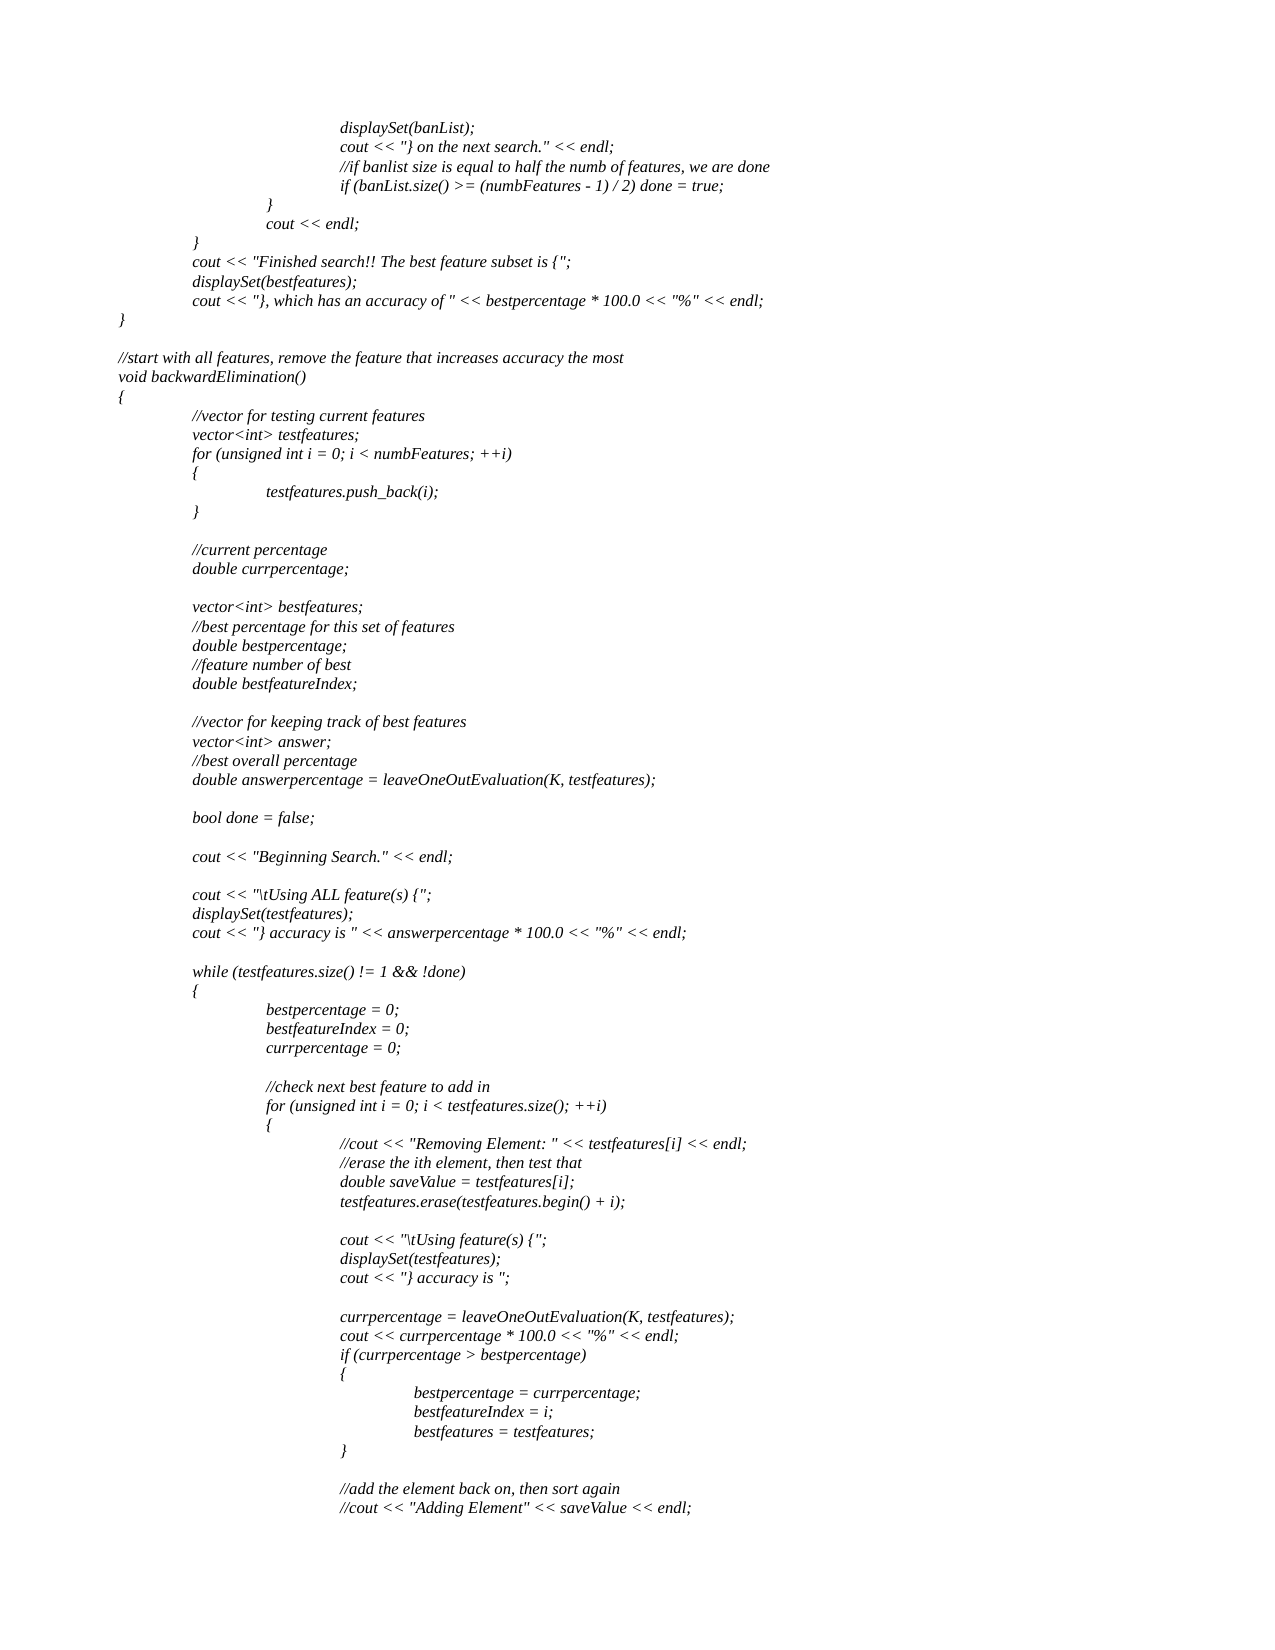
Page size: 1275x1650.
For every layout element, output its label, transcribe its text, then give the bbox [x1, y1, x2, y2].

text //add the element back on, then sort again [118, 1479, 1157, 1498]
text //start with all features, remove the feature that increases accuracy the most [118, 348, 1157, 367]
text //best overall percentage [118, 751, 1157, 770]
text } [118, 233, 1157, 252]
text { [118, 981, 1157, 1000]
text bestfeatureIndex = 0; [118, 1019, 1157, 1038]
text displaySet(testfeatures); [118, 904, 1157, 923]
text { [118, 1364, 1157, 1383]
text displaySet(bestfeatures); [118, 271, 1157, 291]
text } [118, 310, 1157, 329]
text //cout << "Removing Element: " << testfeatures[i] << endl; [118, 1134, 1157, 1153]
text displaySet(banList); [118, 118, 1157, 137]
text void backwardElimination() [118, 367, 1157, 386]
text displaySet(testfeatures); [118, 1249, 1157, 1268]
text vector<int> answer; [118, 731, 1157, 751]
text double saveValue = testfeatures[i]; [118, 1172, 1157, 1191]
text double answerpercentage = leaveOneOutEvaluation(K, testfeatures); [118, 770, 1157, 789]
text cout << "Beginning Search." << endl; [118, 846, 1157, 866]
text { [118, 1115, 1157, 1134]
text } [118, 1441, 1157, 1460]
text bestfeatureIndex = i; [118, 1402, 1157, 1421]
text //feature number of best [118, 655, 1157, 674]
text double bestfeatureIndex; [118, 674, 1157, 693]
text bestfeatures = testfeatures; [118, 1421, 1157, 1441]
text cout << "} accuracy is " << answerpercentage * 100.0 << "%" << endl; [118, 923, 1157, 942]
text testfeatures.push_back(i); [118, 482, 1157, 501]
text //best percentage for this set of features [118, 616, 1157, 636]
text //cout << "Adding Element" << saveValue << endl; [118, 1498, 1157, 1517]
text for (unsigned int i = 0; i < testfeatures.size(); ++i) [118, 1096, 1157, 1115]
text for (unsigned int i = 0; i < numbFeatures; ++i) [118, 444, 1157, 463]
text cout << "}, which has an accuracy of " << bestpercentage * 100.0 << "%" << endl; [118, 291, 1157, 310]
text vector<int> bestfeatures; [118, 597, 1157, 616]
text vector<int> testfeatures; [118, 425, 1157, 444]
text cout << "Finished search!! The best feature subset is {"; [118, 252, 1157, 271]
text testfeatures.erase(testfeatures.begin() + i); [118, 1191, 1157, 1211]
text { [118, 386, 1157, 406]
text double bestpercentage; [118, 636, 1157, 655]
text bool done = false; [118, 808, 1157, 827]
text double currpercentage; [118, 559, 1157, 578]
text if (currpercentage > bestpercentage) [118, 1345, 1157, 1364]
text //vector for testing current features [118, 406, 1157, 425]
text cout << currpercentage * 100.0 << "%" << endl; [118, 1326, 1157, 1345]
text } [118, 501, 1157, 521]
text cout << "\tUsing feature(s) {"; [118, 1230, 1157, 1249]
text bestpercentage = currpercentage; [118, 1383, 1157, 1402]
text { [118, 463, 1157, 482]
text currpercentage = 0; [118, 1038, 1157, 1057]
text currpercentage = leaveOneOutEvaluation(K, testfeatures); [118, 1306, 1157, 1326]
text cout << "} accuracy is "; [118, 1268, 1157, 1287]
text cout << "} on the next search." << endl; [118, 137, 1157, 156]
text } [118, 195, 1157, 214]
text cout << endl; [118, 214, 1157, 233]
text while (testfeatures.size() != 1 && !done) [118, 961, 1157, 981]
text //check next best feature to add in [118, 1076, 1157, 1096]
text //if banlist size is equal to half the numb of features, we are done [118, 156, 1157, 176]
text //erase the ith element, then test that [118, 1153, 1157, 1172]
text bestpercentage = 0; [118, 1000, 1157, 1019]
text //current percentage [118, 540, 1157, 559]
text if (banList.size() >= (numbFeatures - 1) / 2) done = true; [118, 176, 1157, 195]
text //vector for keeping track of best features [118, 712, 1157, 731]
text cout << "\tUsing ALL feature(s) {"; [118, 885, 1157, 904]
